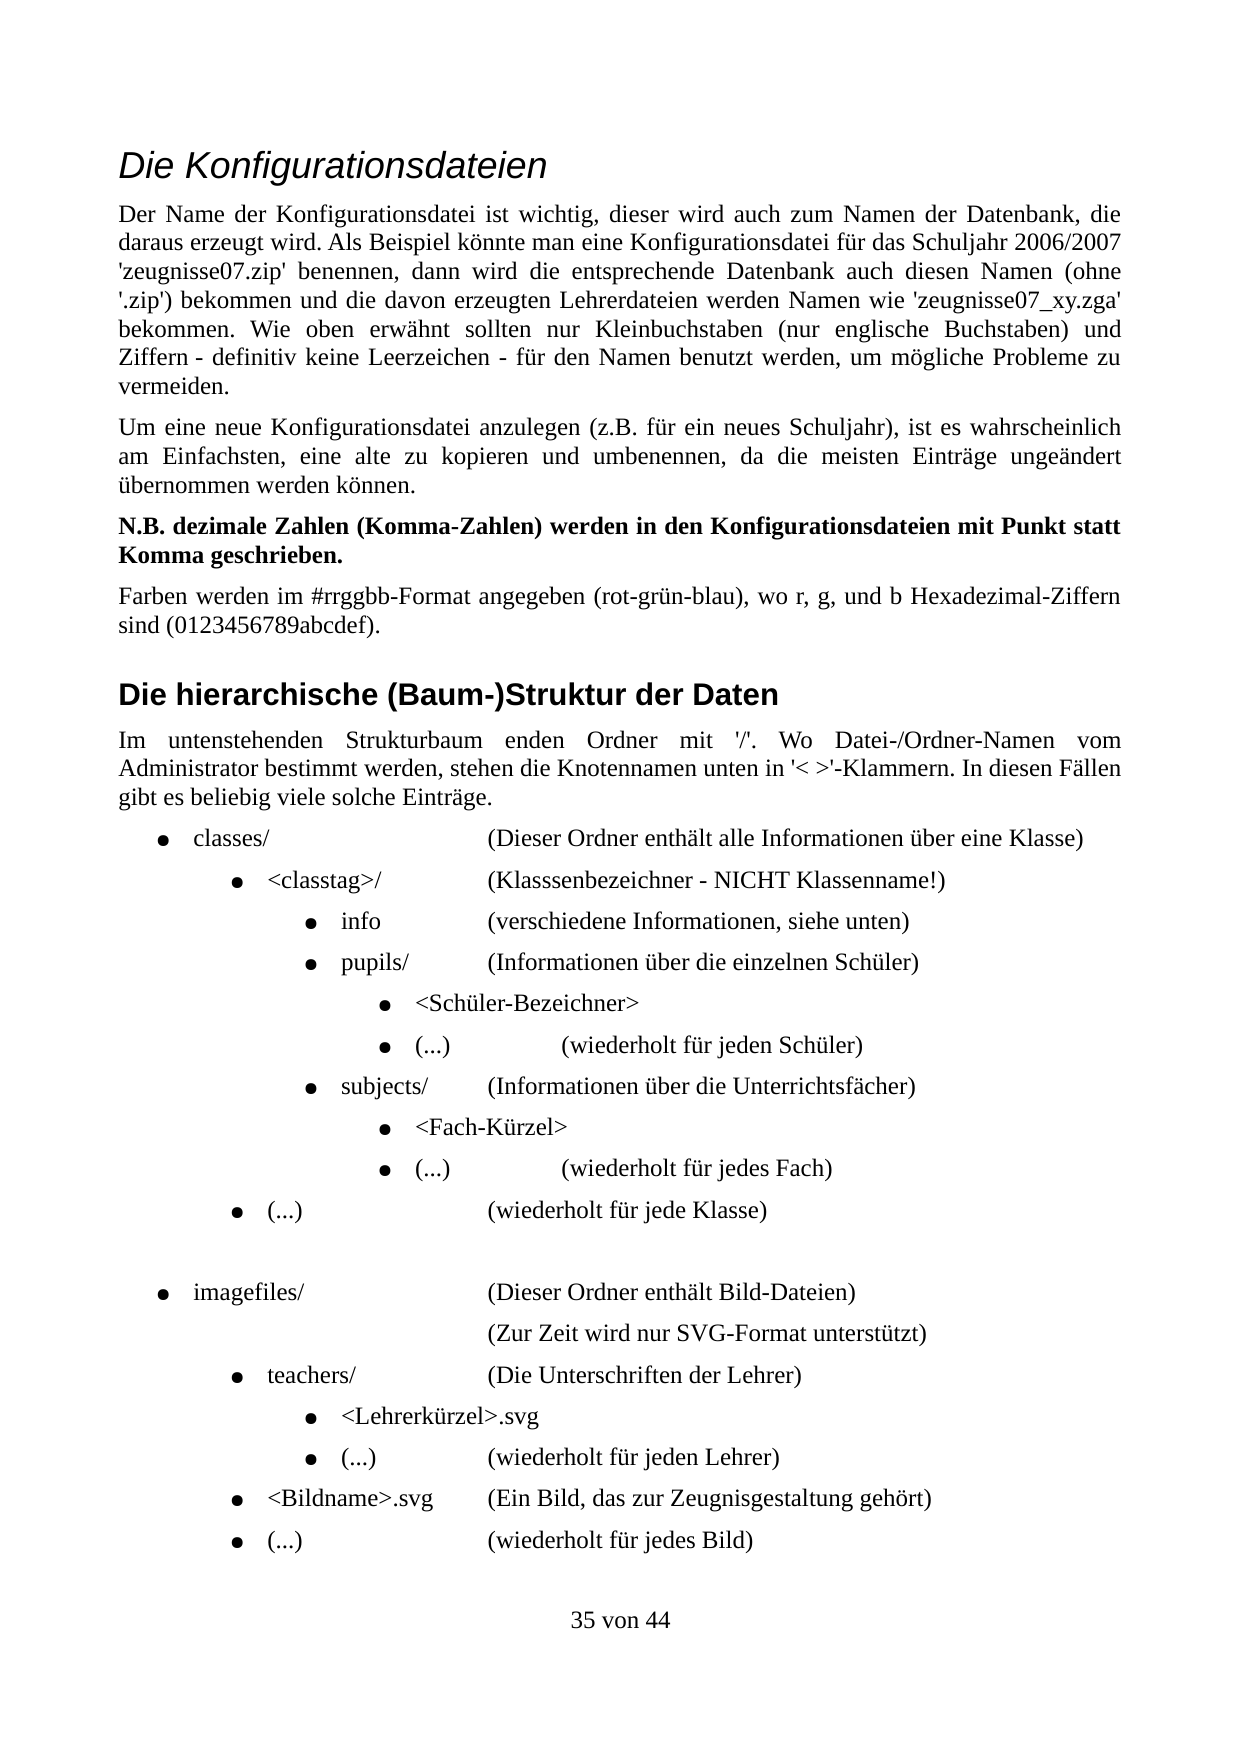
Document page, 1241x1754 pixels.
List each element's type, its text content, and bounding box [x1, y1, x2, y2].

text Im untenstehenden Strukturbaum enden Ordner mit '/'. Wo Datei-/Ordner-Namen vom Administrator bestimmt werden, stehen die Knotennamen unten in '< >'-Klammern. In diesen Fällen gibt es beliebig viele solche Einträge. [118, 725, 1122, 811]
list info (verschiedene Informationen, siehe unten) [303, 906, 1122, 935]
text Farben werden im #rrggbb-Format angegeben (rot-grün-blau), wo r, g, und b Hexadezimal-Ziffern sind (0123456789abcdef). [118, 581, 1122, 639]
text Um eine neue Konfigurationsdatei anzulegen (z.B. für ein neues Schuljahr), ist es wahrscheinlich am Einfachsten, eine alte zu kopieren und umbenennen, da die meisten Einträge ungeändert übernommen werden können. [118, 412, 1122, 499]
list (...) (wiederholt für jeden Schüler) [377, 1030, 1122, 1058]
list (...) (wiederholt für jeden Lehrer) [303, 1442, 1122, 1471]
subtitle Die Konfigurationsdateien [118, 143, 1122, 186]
list (...) (wiederholt für jede Klasse) [229, 1195, 1122, 1223]
text Der Name der Konfigurationsdatei ist wichtig, dieser wird auch zum Namen der Datenbank, die daraus erzeugt wird. Als Beispiel könnte man eine Konfigurationsdatei für das Schuljahr 2006/2007 'zeugnisse07.zip' benennen, dann wird die entsprechende Datenbank auch diesen Namen (ohne '.zip') bekommen und die davon erzeugten Lehrerdateien werden Namen wie 'zeugnisse07_xy.zga' bekommen. Wie oben erwähnt sollten nur Kleinbuchstaben (nur englische Buchstaben) und Ziffern - definitiv keine Leerzeichen - für den Namen benutzt werden, um mögliche Probleme zu vermeiden. [118, 199, 1122, 400]
list <Bildname>.svg (Ein Bild, das zur Zeugnisgestaltung gehört) [229, 1483, 1122, 1512]
text (Zur Zeit wird nur SVG-Format unterstützt) [118, 1318, 1122, 1347]
list <classtag>/ (Klasssenbezeichner - NICHT Klassenname!) [229, 865, 1122, 893]
list (...) (wiederholt für jedes Fach) [377, 1153, 1122, 1182]
text N.B. dezimale Zahlen (Komma-Zahlen) werden in den Konfigurationsdateien mit Punkt statt Komma geschrieben. [118, 511, 1122, 569]
list imagefiles/ (Dieser Ordner enthält Bild-Dateien) [156, 1277, 1122, 1306]
list <Lehrerkürzel>.svg [303, 1401, 1122, 1430]
subtitle Die hierarchische (Baum-)Struktur der Daten [118, 676, 1122, 712]
list classes/ (Dieser Ordner enthält alle Informationen über eine Klasse) [156, 823, 1122, 852]
list teachers/ (Die Unterschriften der Lehrer) [229, 1360, 1122, 1388]
list <Schüler-Bezeichner> [377, 988, 1122, 1017]
list <Fach-Kürzel> [377, 1112, 1122, 1141]
list pupils/ (Informationen über die einzelnen Schüler) [303, 947, 1122, 976]
list subjects/ (Informationen über die Unterrichtsfächer) [303, 1071, 1122, 1100]
list (...) (wiederholt für jedes Bild) [229, 1525, 1122, 1553]
